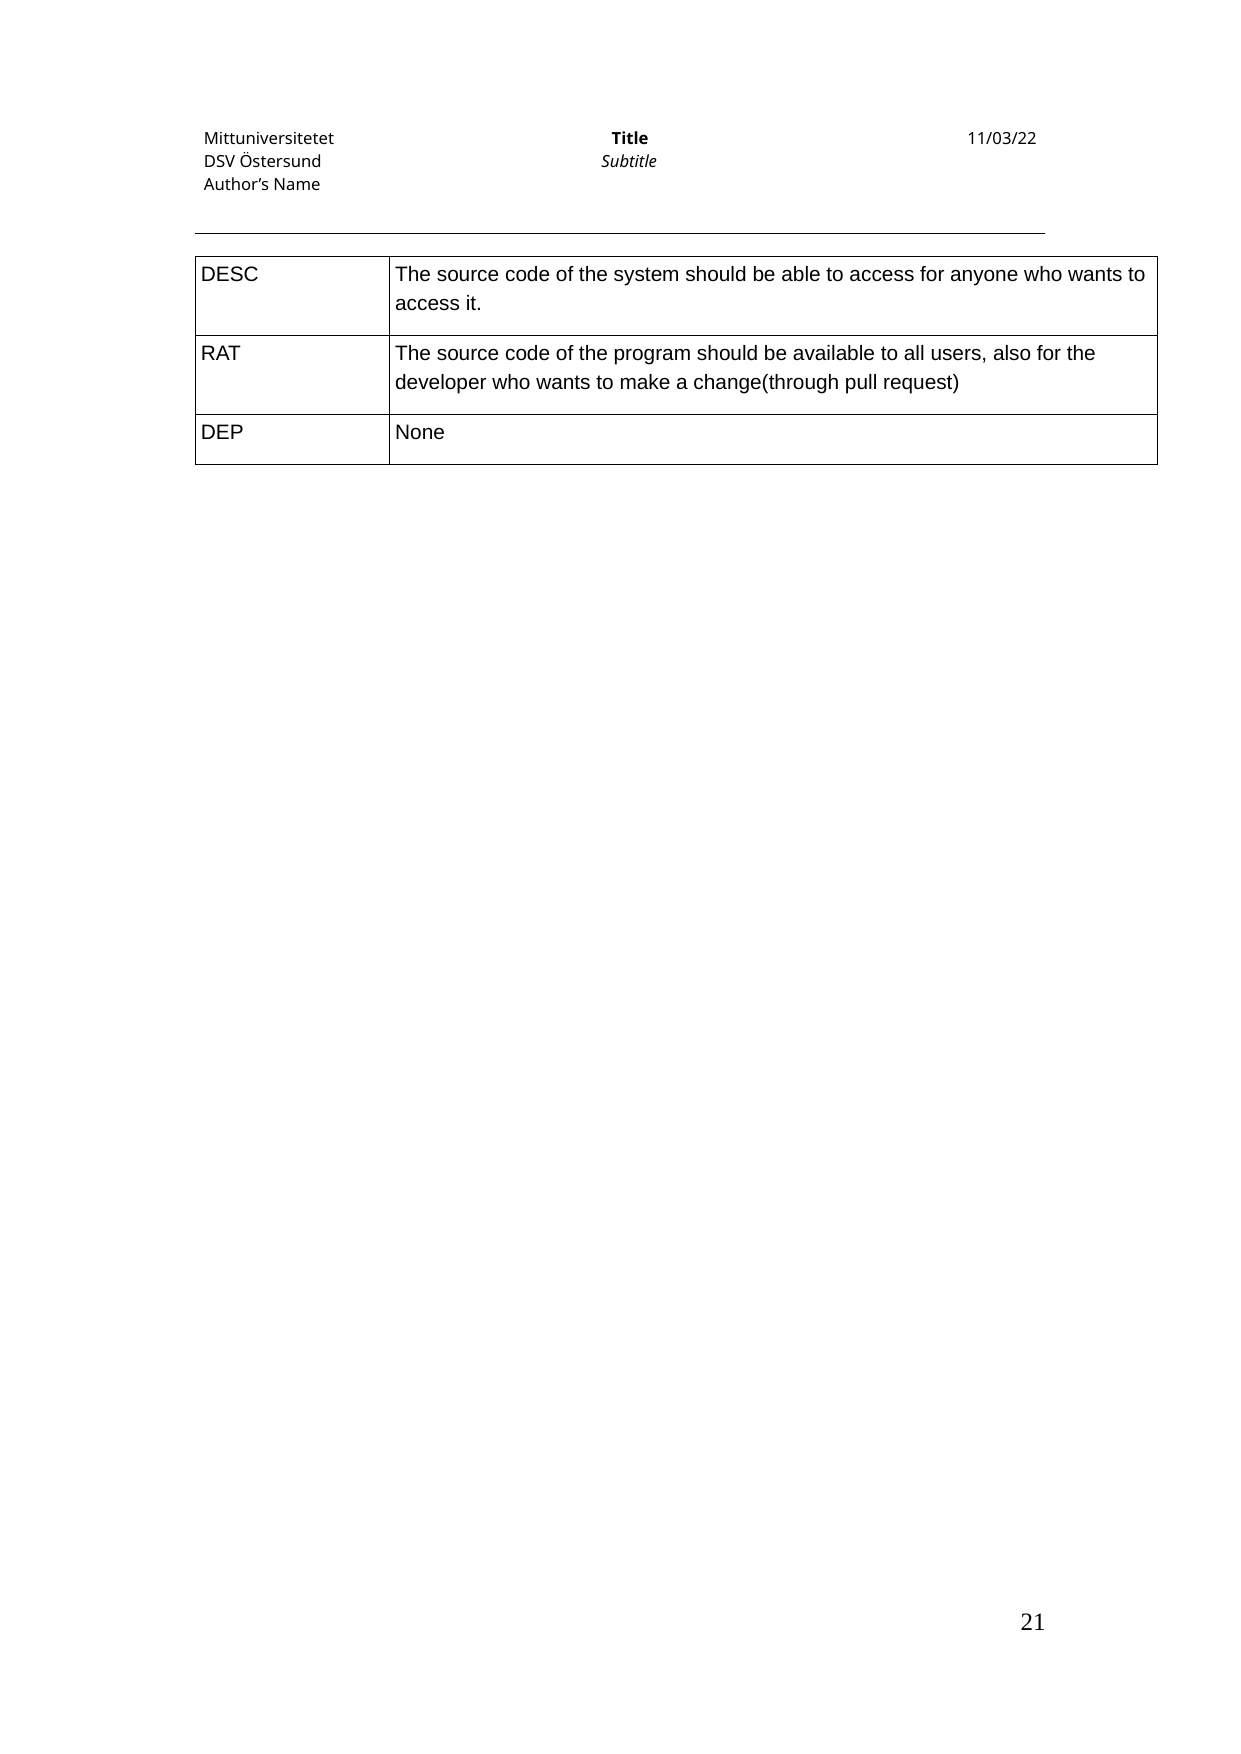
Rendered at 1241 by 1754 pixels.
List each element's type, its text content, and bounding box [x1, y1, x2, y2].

table_cell RAT [196, 336, 389, 414]
table_cell DESC [196, 257, 389, 335]
table_cell DEP [196, 415, 389, 464]
table_cell The source code of the program should be available to all users, also for the developer who wants to make a change(through pull request) [390, 336, 1157, 414]
table_cell None [390, 415, 1157, 464]
table_cell The source code of the system should be able to access for anyone who wants to access it. [390, 257, 1157, 335]
